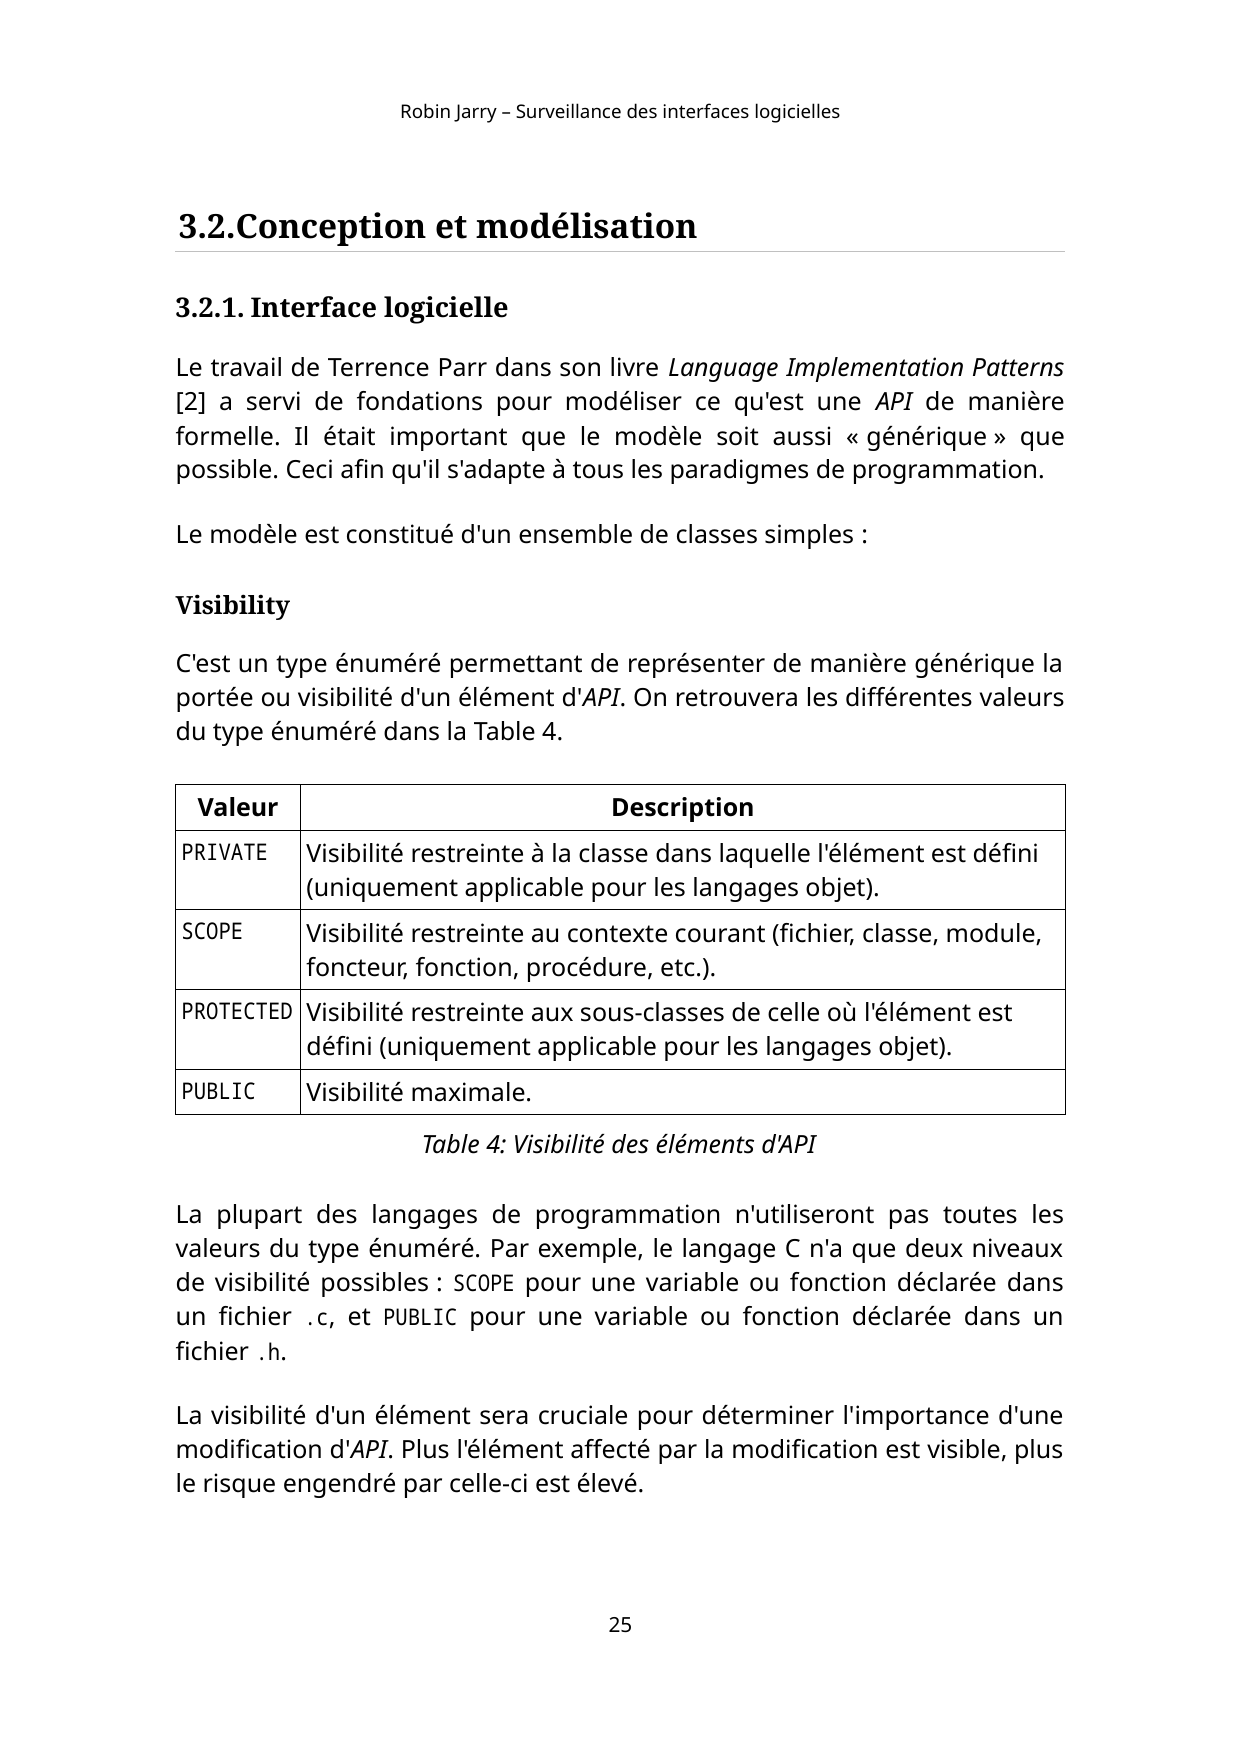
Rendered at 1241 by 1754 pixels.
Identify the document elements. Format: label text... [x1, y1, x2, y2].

subtitle Visibility [175, 588, 1065, 622]
table_cell SCOPE [176, 910, 300, 989]
text La plupart des langages de programmation n'utiliseront pas toutes les valeurs du type énuméré. Par exemple, le langage C n'a que deux niveaux de visibilité possibles : SCOPE pour une variable ou fonction déclarée dans un fichier .c, et PUBLIC pour une variable ou fonction déclarée dans un fichier .h. [175, 1197, 1065, 1367]
table_cell Visibilité maximale. [301, 1070, 1065, 1114]
text Table 4: Visibilité des éléments d'API [175, 1127, 1065, 1161]
subtitle Interface logicielle [175, 289, 1065, 326]
table_cell Visibilité restreinte aux sous-classes de celle où l'élément est défini (uniquement applicable pour les langages objet). [301, 990, 1065, 1069]
table_header Description [301, 785, 1065, 830]
subtitle Conception et modélisation [175, 200, 1065, 251]
text C'est un type énuméré permettant de représenter de manière générique la portée ou visibilité d'un élément d'API. On retrouvera les différentes valeurs du type énuméré dans la Table 4. [175, 646, 1065, 748]
text Le modèle est constitué d'un ensemble de classes simples : [175, 516, 1065, 550]
table_cell Visibilité restreinte à la classe dans laquelle l'élément est défini (uniquement applicable pour les langages objet). [301, 831, 1065, 909]
table_cell PRIVATE [176, 831, 300, 909]
table_cell PUBLIC [176, 1070, 300, 1114]
text La visibilité d'un élément sera cruciale pour déterminer l'importance d'une modification d'API. Plus l'élément affecté par la modification est visible, plus le risque engendré par celle-ci est élevé. [175, 1397, 1065, 1499]
table_cell PROTECTED [176, 990, 300, 1069]
table_cell Visibilité restreinte au contexte courant (fichier, classe, module, foncteur, fonction, procédure, etc.). [301, 910, 1065, 989]
table_header Valeur [176, 785, 300, 830]
text Le travail de Terrence Parr dans son livre Language Implementation Patterns [2] a servi de fondations pour modéliser ce qu'est une API de manière formelle. Il était important que le modèle soit aussi « générique » que possible. Ceci afin qu'il s'adapte à tous les paradigmes de programmation. [175, 350, 1065, 486]
